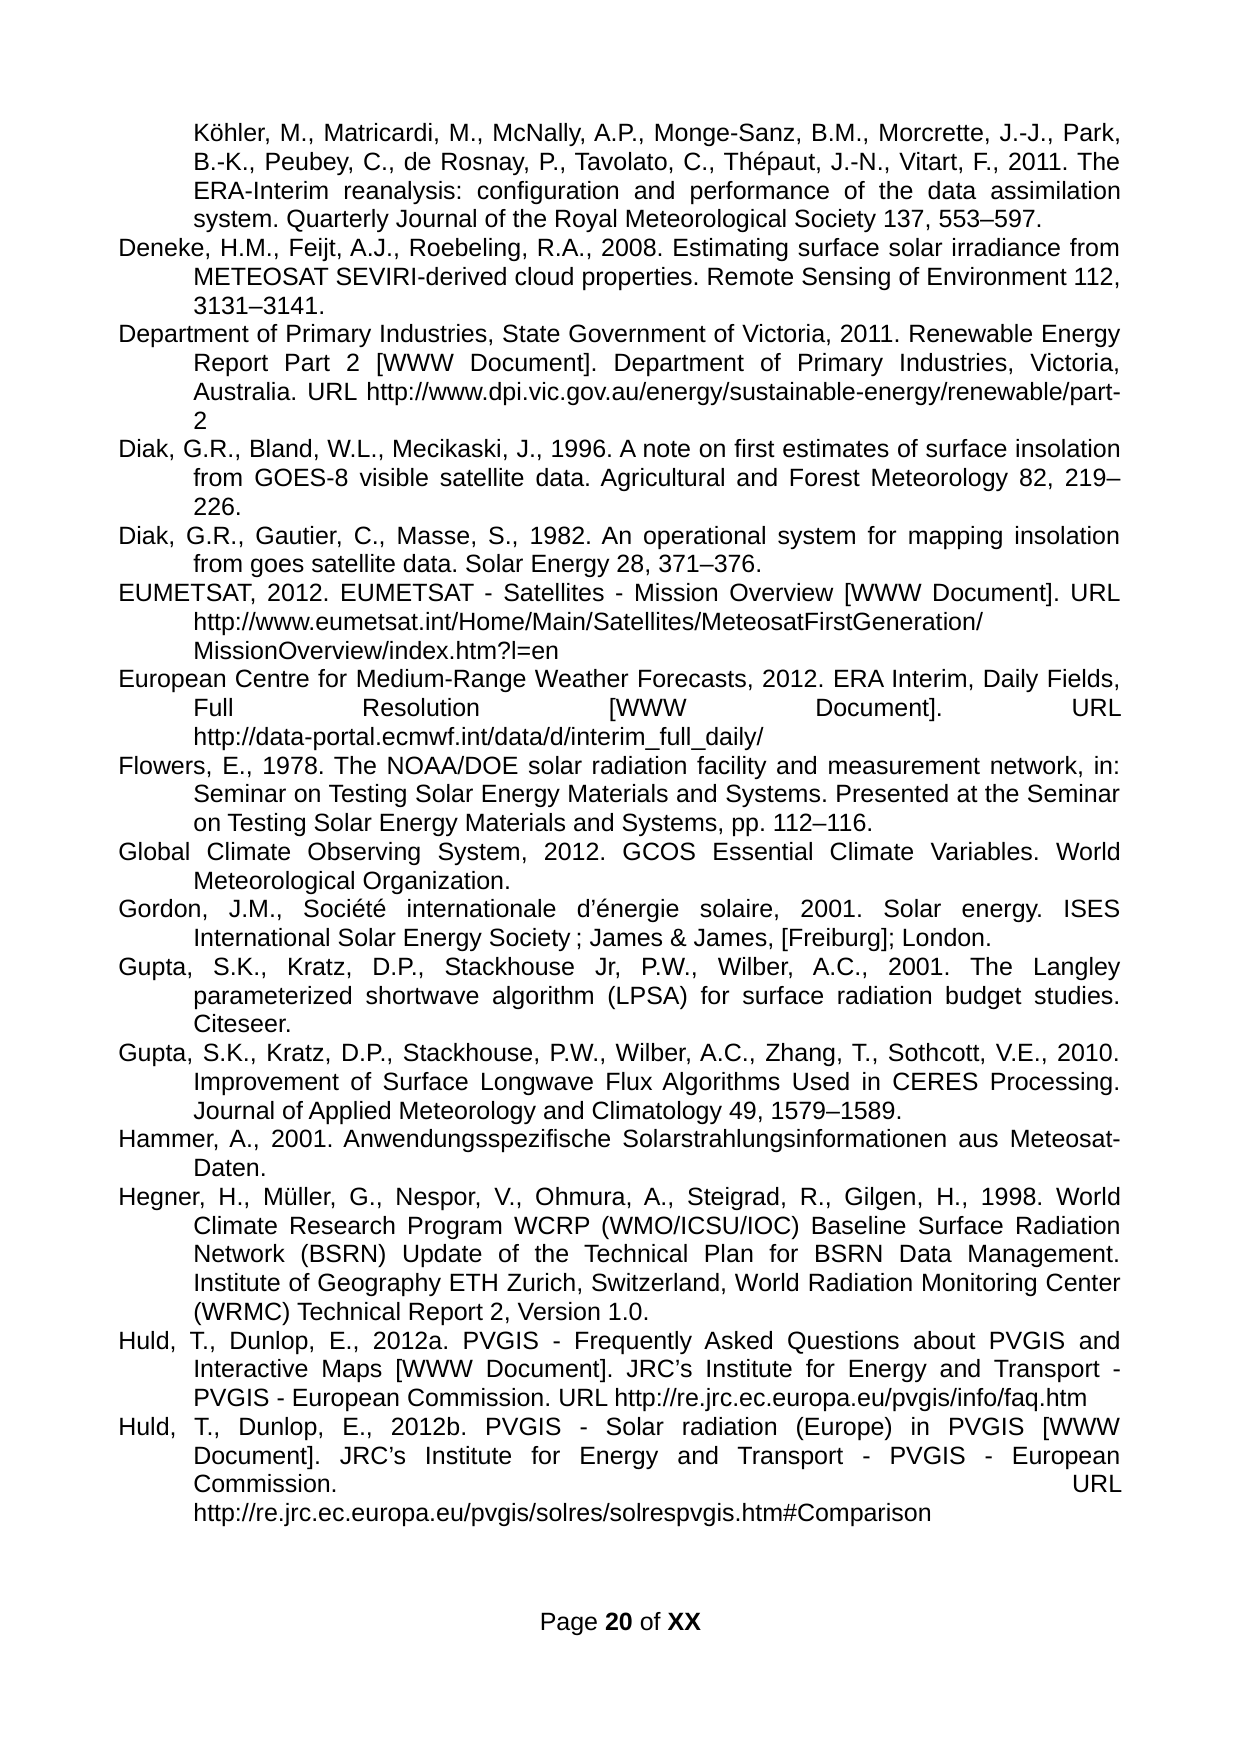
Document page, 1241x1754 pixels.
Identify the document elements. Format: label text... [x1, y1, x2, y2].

text Gordon, J.M., Société internationale d’énergie solaire, 2001. Solar energy. ISES International Solar Energy Society ; James & James, [Freiburg]; London. [118, 894, 1122, 952]
text Deneke, H.M., Feijt, A.J., Roebeling, R.A., 2008. Estimating surface solar irradiance from METEOSAT SEVIRI-derived cloud properties. Remote Sensing of Environment 112, 3131–3141. [118, 233, 1122, 319]
text Department of Primary Industries, State Government of Victoria, 2011. Renewable Energy Report Part 2 [WWW Document]. Department of Primary Industries, Victoria, Australia. URL http://www.dpi.vic.gov.au/energy/sustainable-energy/renewable/part-2 [118, 319, 1122, 434]
text Huld, T., Dunlop, E., 2012a. PVGIS - Frequently Asked Questions about PVGIS and Interactive Maps [WWW Document]. JRC’s Institute for Energy and Transport - PVGIS - European Commission. URL http://re.jrc.ec.europa.eu/pvgis/info/faq.htm [118, 1326, 1122, 1412]
text European Centre for Medium-Range Weather Forecasts, 2012. ERA Interim, Daily Fields, Full Resolution [WWW Document]. URL http://data-portal.ecmwf.int/data/d/interim_full_daily/ [118, 664, 1122, 751]
text Hammer, A., 2001. Anwendungsspezifische Solarstrahlungsinformationen aus Meteosat-Daten. [118, 1124, 1122, 1182]
text Gupta, S.K., Kratz, D.P., Stackhouse, P.W., Wilber, A.C., Zhang, T., Sothcott, V.E., 2010. Improvement of Surface Longwave Flux Algorithms Used in CERES Processing. Journal of Applied Meteorology and Climatology 49, 1579–1589. [118, 1038, 1122, 1124]
text Diak, G.R., Gautier, C., Masse, S., 1982. An operational system for mapping insolation from goes satellite data. Solar Energy 28, 371–376. [118, 521, 1122, 578]
text Hegner, H., Müller, G., Nespor, V., Ohmura, A., Steigrad, R., Gilgen, H., 1998. World Climate Research Program WCRP (WMO/ICSU/IOC) Baseline Surface Radiation Network (BSRN) Update of the Technical Plan for BSRN Data Management. Institute of Geography ETH Zurich, Switzerland, World Radiation Monitoring Center (WRMC) Technical Report 2, Version 1.0. [118, 1182, 1122, 1326]
text EUMETSAT, 2012. EUMETSAT - Satellites - Mission Overview [WWW Document]. URL http://www.eumetsat.int/Home/Main/Satellites/MeteosatFirstGeneration/MissionOverview/index.htm?l=en [118, 578, 1122, 664]
text Flowers, E., 1978. The NOAA/DOE solar radiation facility and measurement network, in: Seminar on Testing Solar Energy Materials and Systems. Presented at the Seminar on Testing Solar Energy Materials and Systems, pp. 112–116. [118, 751, 1122, 837]
text Diak, G.R., Bland, W.L., Mecikaski, J., 1996. A note on first estimates of surface insolation from GOES-8 visible satellite data. Agricultural and Forest Meteorology 82, 219–226. [118, 434, 1122, 521]
text Köhler, M., Matricardi, M., McNally, A.P., Monge-Sanz, B.M., Morcrette, J.-J., Park, B.-K., Peubey, C., de Rosnay, P., Tavolato, C., Thépaut, J.-N., Vitart, F., 2011. The ERA-Interim reanalysis: configuration and performance of the data assimilation system. Quarterly Journal of the Royal Meteorological Society 137, 553–597. [118, 118, 1122, 233]
text Gupta, S.K., Kratz, D.P., Stackhouse Jr, P.W., Wilber, A.C., 2001. The Langley parameterized shortwave algorithm (LPSA) for surface radiation budget studies. Citeseer. [118, 952, 1122, 1038]
text Global Climate Observing System, 2012. GCOS Essential Climate Variables. World Meteorological Organization. [118, 837, 1122, 894]
text Huld, T., Dunlop, E., 2012b. PVGIS - Solar radiation (Europe) in PVGIS [WWW Document]. JRC’s Institute for Energy and Transport - PVGIS - European Commission. URL http://re.jrc.ec.europa.eu/pvgis/solres/solrespvgis.htm#Comparison [118, 1412, 1122, 1527]
